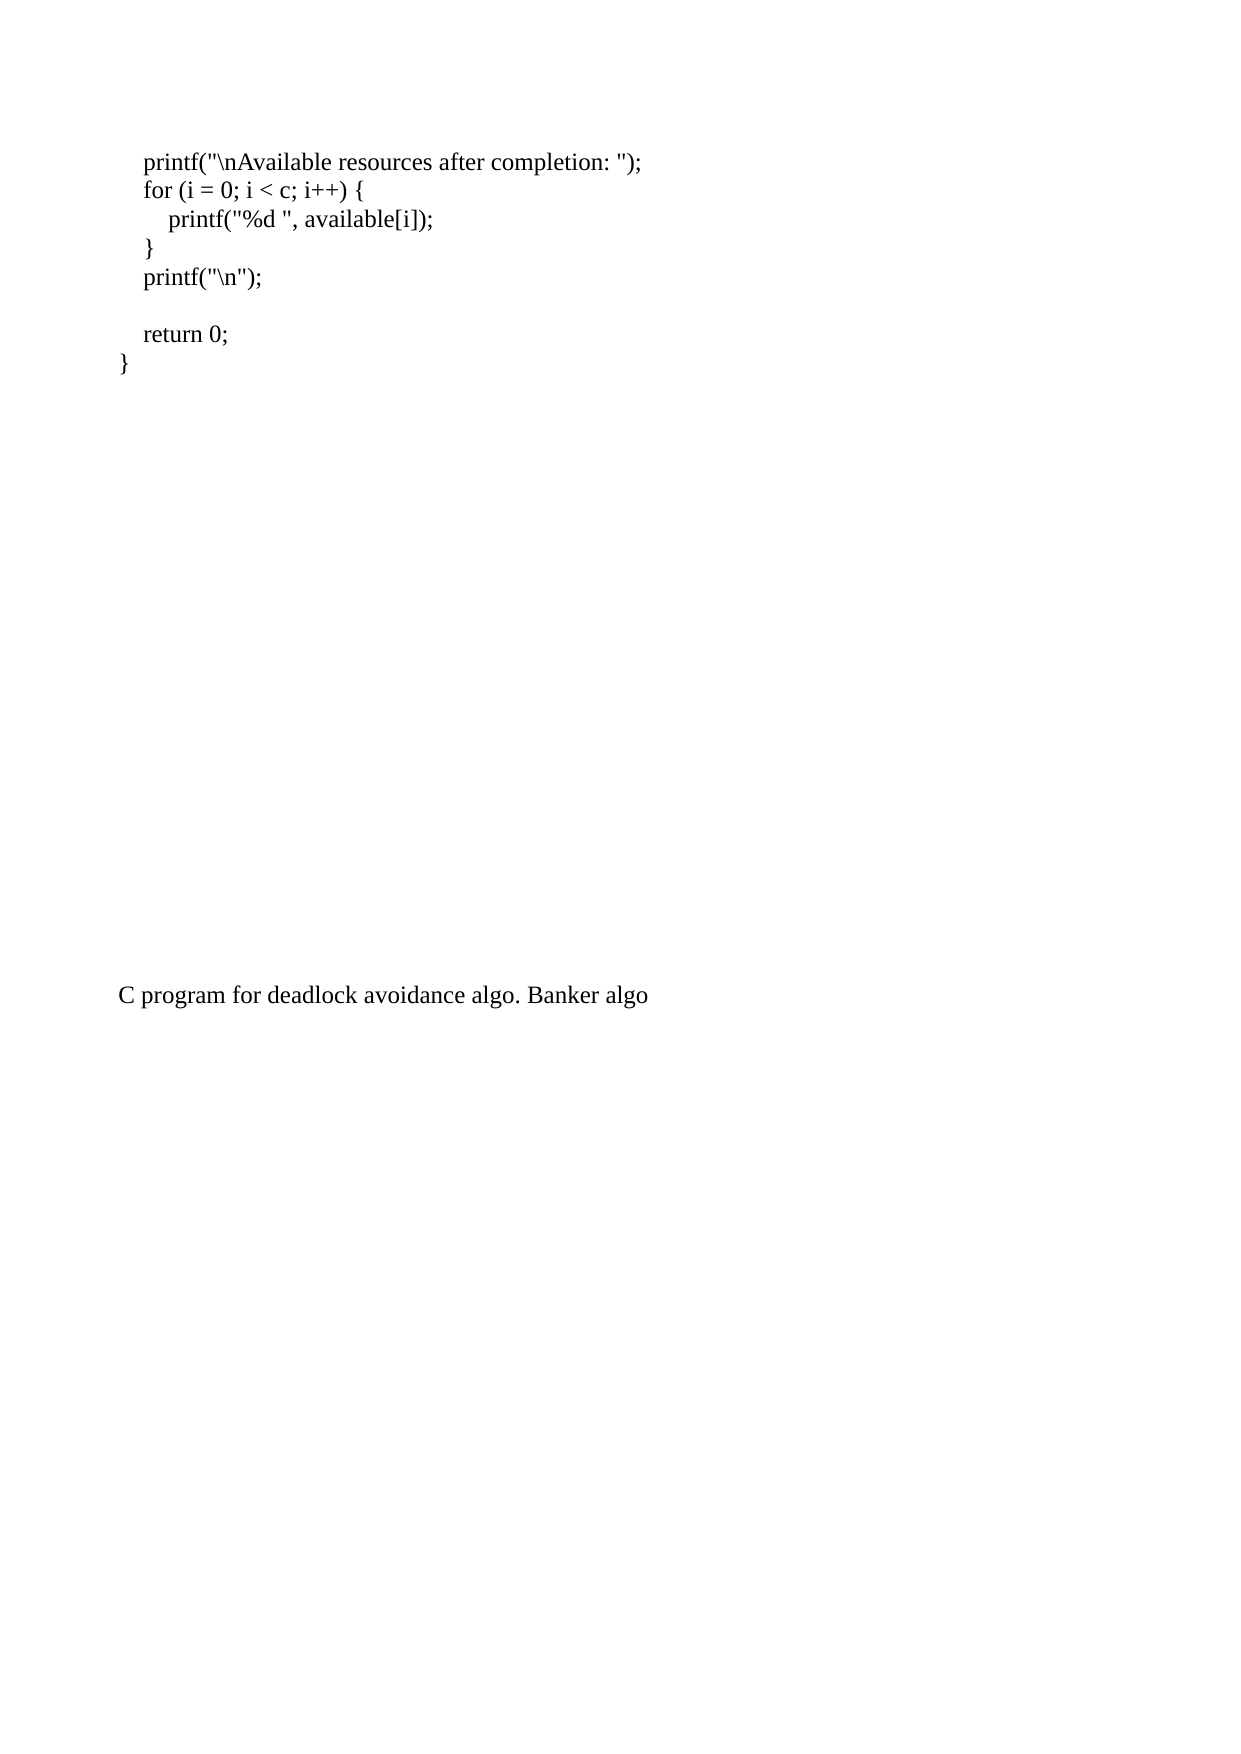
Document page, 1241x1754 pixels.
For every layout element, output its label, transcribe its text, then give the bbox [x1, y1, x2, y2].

text } [118, 348, 1122, 377]
text printf("\nAvailable resources after completion: "); [118, 147, 1122, 176]
text printf("%d ", available[i]); [118, 204, 1122, 233]
text return 0; [118, 319, 1122, 348]
text for (i = 0; i < c; i++) { [118, 176, 1122, 204]
text C program for deadlock avoidance algo. Banker algo [118, 981, 1122, 1009]
text printf("\n"); [118, 262, 1122, 291]
text } [118, 233, 1122, 262]
